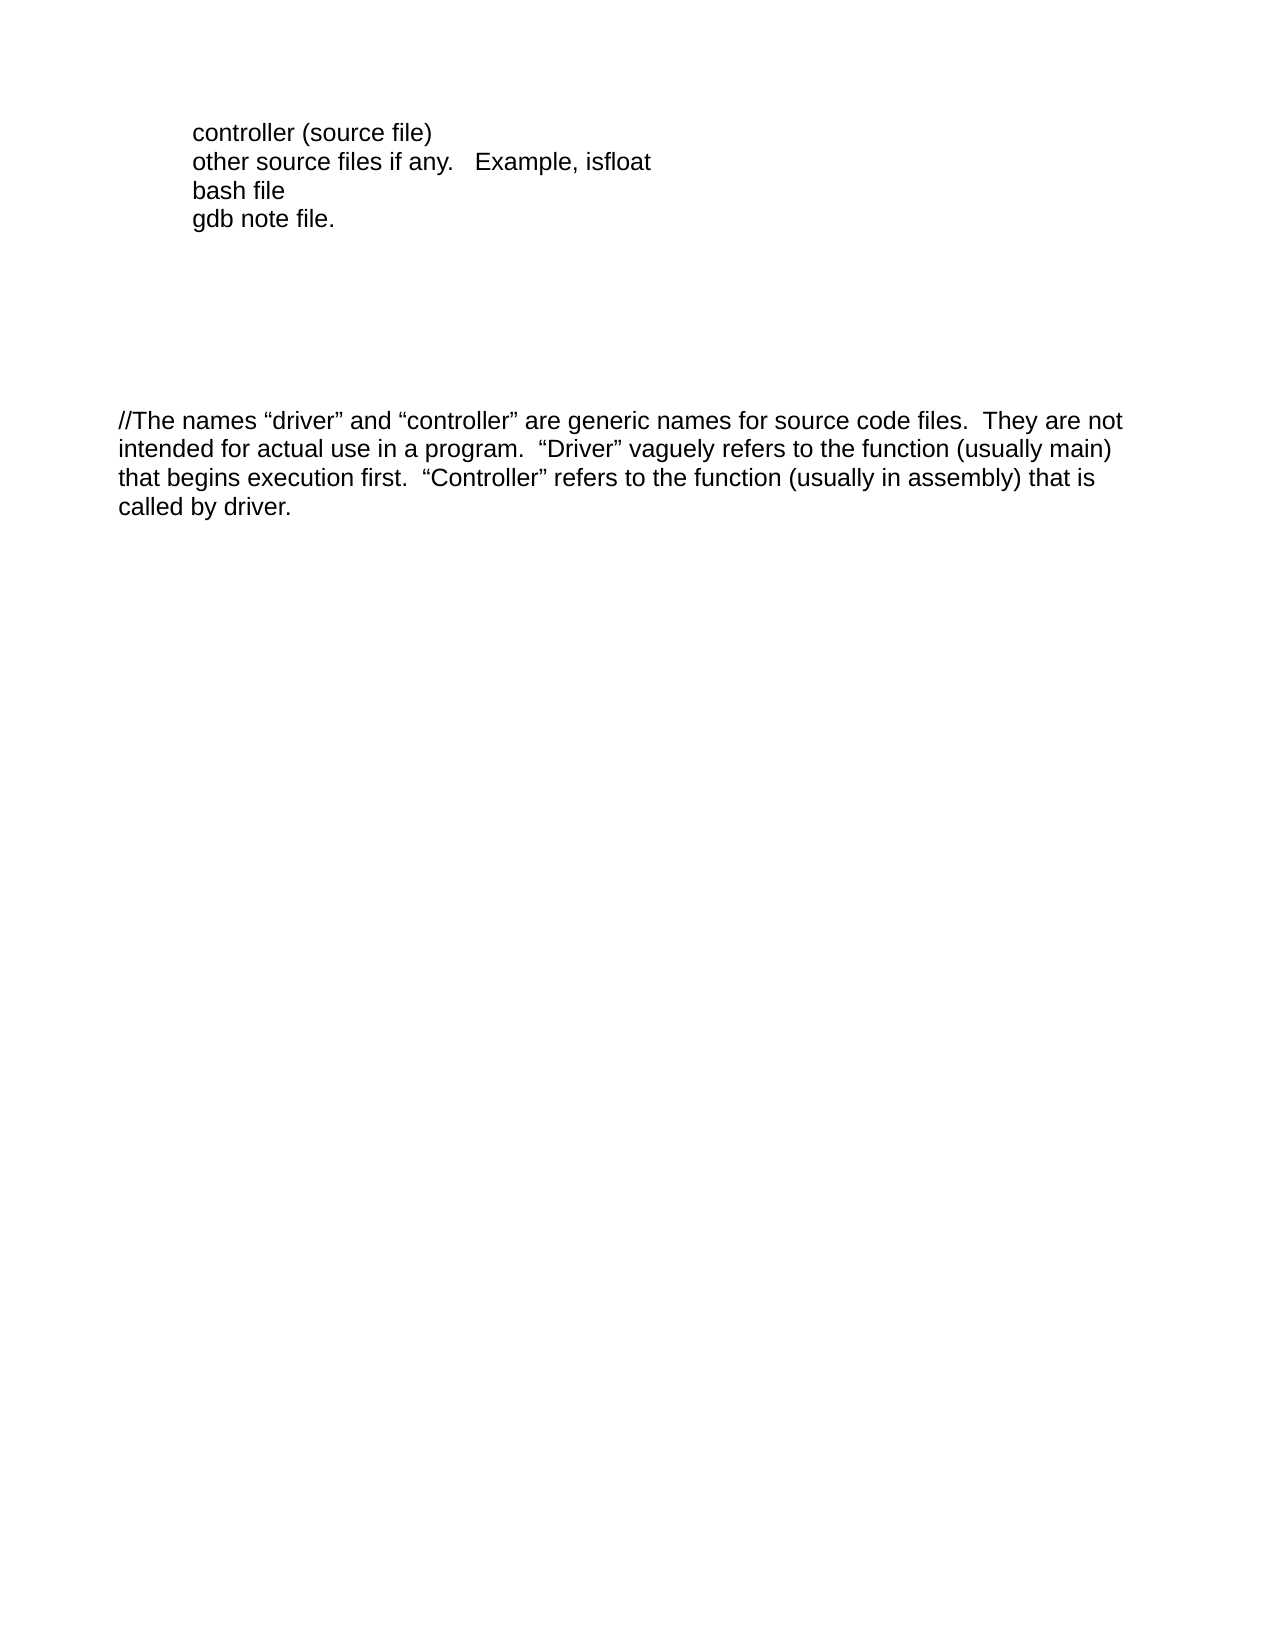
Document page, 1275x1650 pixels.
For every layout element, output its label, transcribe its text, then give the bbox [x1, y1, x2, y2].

text gdb note file. [118, 204, 1157, 233]
text other source files if any. Example, isfloat [118, 147, 1157, 176]
text controller (source file) [118, 118, 1157, 147]
text bash file [118, 176, 1157, 204]
text //The names “driver” and “controller” are generic names for source code files. They are not intended for actual use in a program. “Driver” vaguely refers to the function (usually main) that begins execution first. “Controller” refers to the function (usually in assembly) that is called by driver. [118, 406, 1157, 521]
